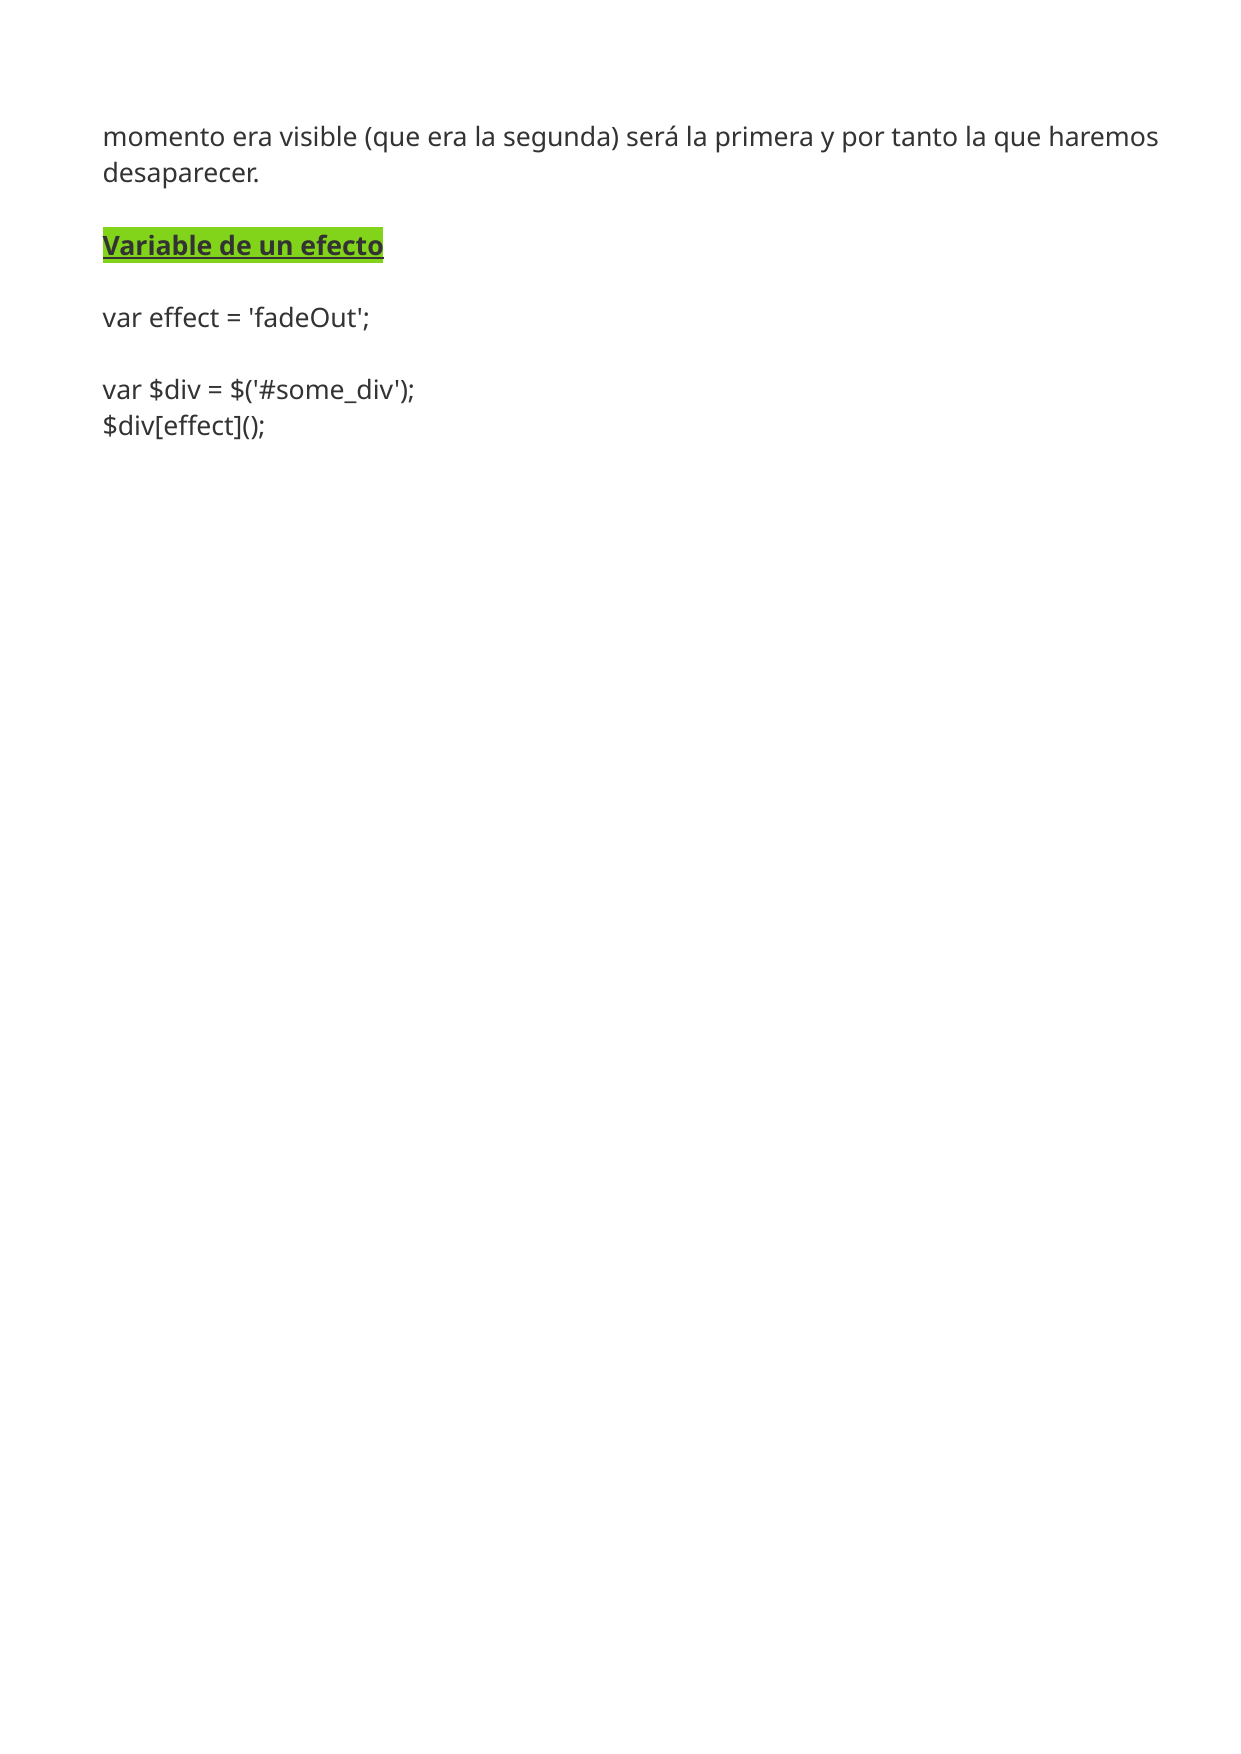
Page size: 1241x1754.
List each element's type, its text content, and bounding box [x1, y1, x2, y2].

text var effect = 'fadeOut'; [102, 299, 1165, 335]
text Variable de un efecto [102, 227, 1165, 263]
text momento era visible (que era la segunda) será la primera y por tanto la que haremos desaparecer. [102, 118, 1165, 190]
text $div[effect](); [102, 407, 1165, 443]
text var $div = $('#some_div'); [102, 371, 1165, 407]
